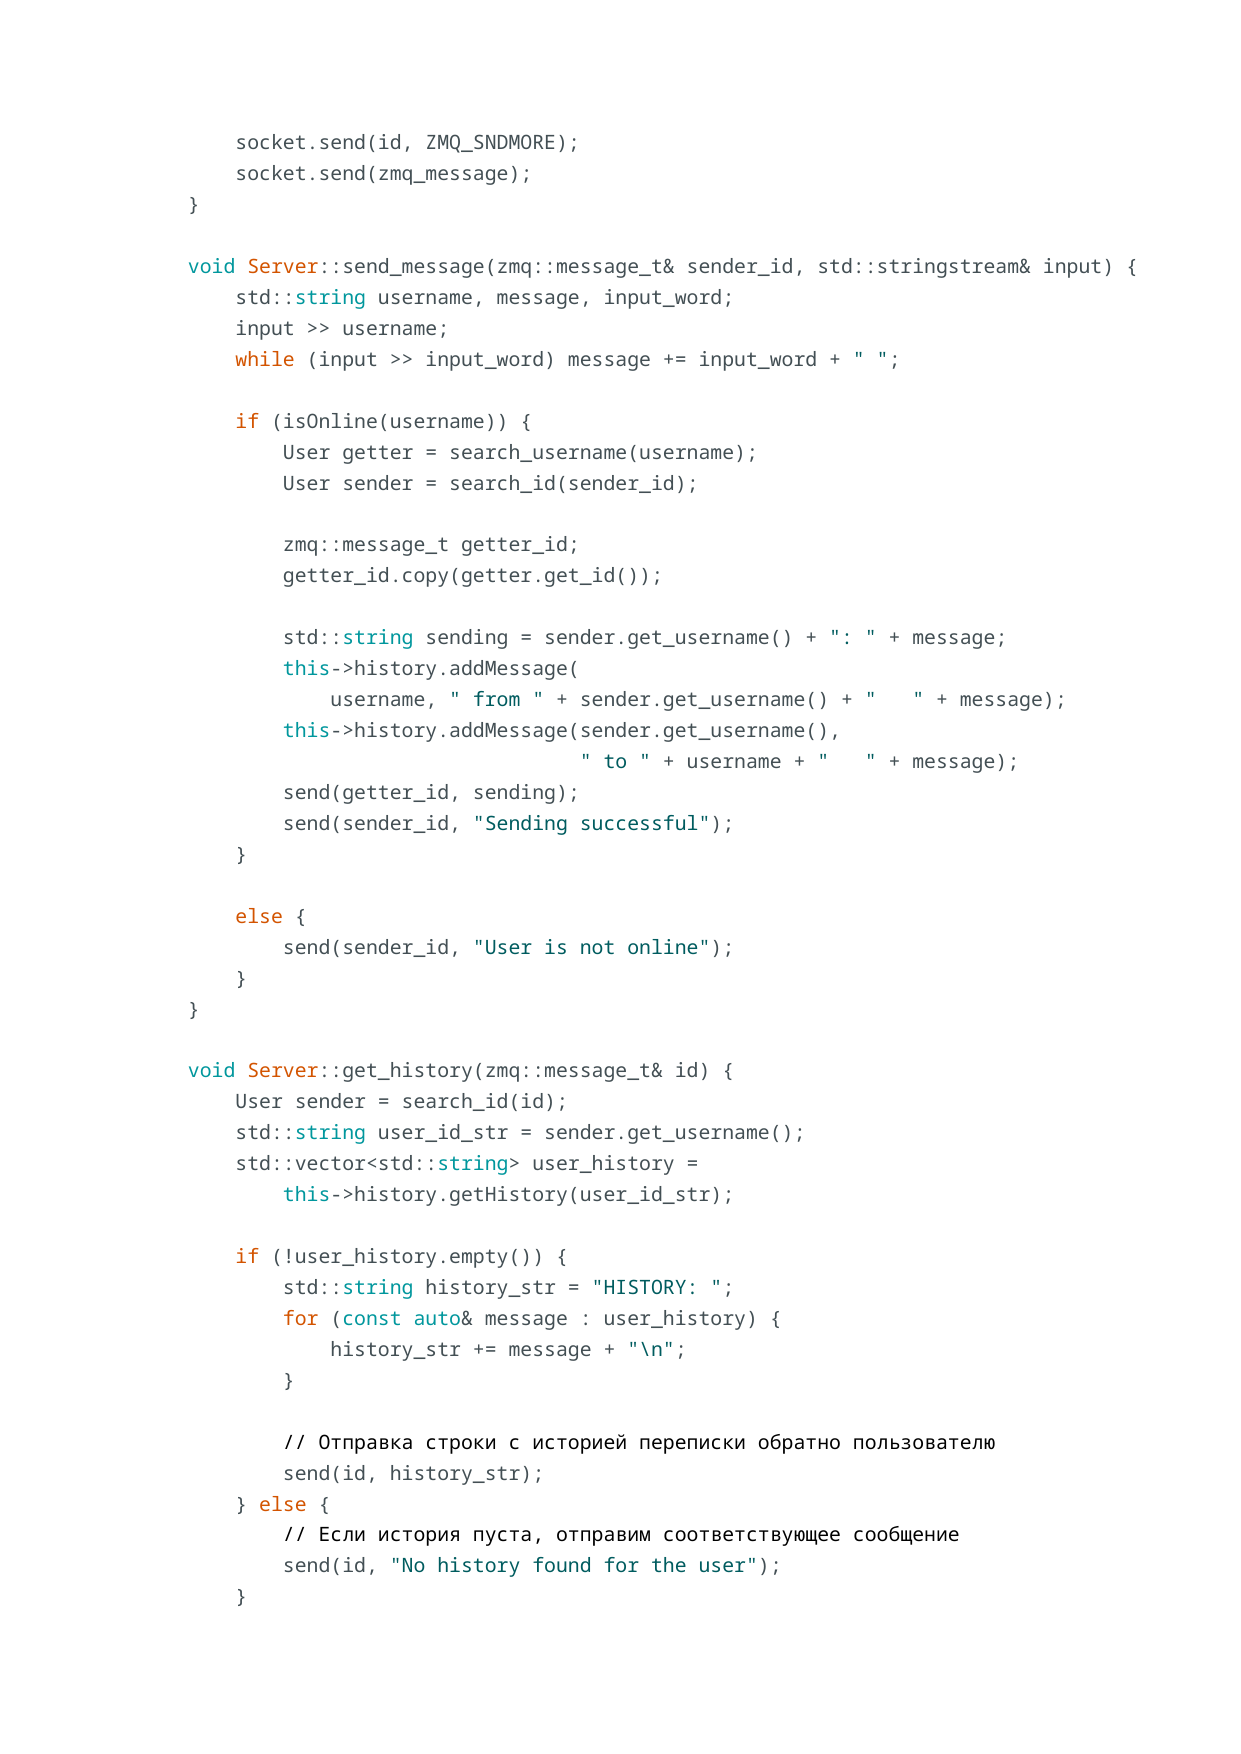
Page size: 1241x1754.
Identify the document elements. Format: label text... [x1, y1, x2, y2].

table_header socket.send(id, ZMQ_SNDMORE); socket.send(zmq_message); } void Server::send_message(zmq::message_t& sender_id, std::stringstream& input) { std::string username, message, input_word; input >> username; while (input >> input_word) message += input_word + " "; if (isOnline(username)) { User getter = search_username(username); User sender = search_id(sender_id); zmq::message_t getter_id; getter_id.copy(getter.get_id()); std::string sending = sender.get_username() + ": " + message; this->history.addMessage( username, " from " + sender.get_username() + " " + message); this->history.addMessage(sender.get_username(), " to " + username + " " + message); send(getter_id, sending); send(sender_id, "Sending successful"); } else { send(sender_id, "User is not online"); } } void Server::get_history(zmq::message_t& id) { User sender = search_id(id); std::string user_id_str = sender.get_username(); std::vector<std::string> user_history = this->history.getHistory(user_id_str); if (!user_history.empty()) { std::string history_str = "HISTORY: "; for (const auto& message : user_history) { history_str += message + "\n"; } // Отправка строки с историей переписки обратно пользователю send(id, history_str); } else { // Если история пуста, отправим соответствующее сообщение send(id, "No history found for the user"); } [177, 118, 1152, 1620]
